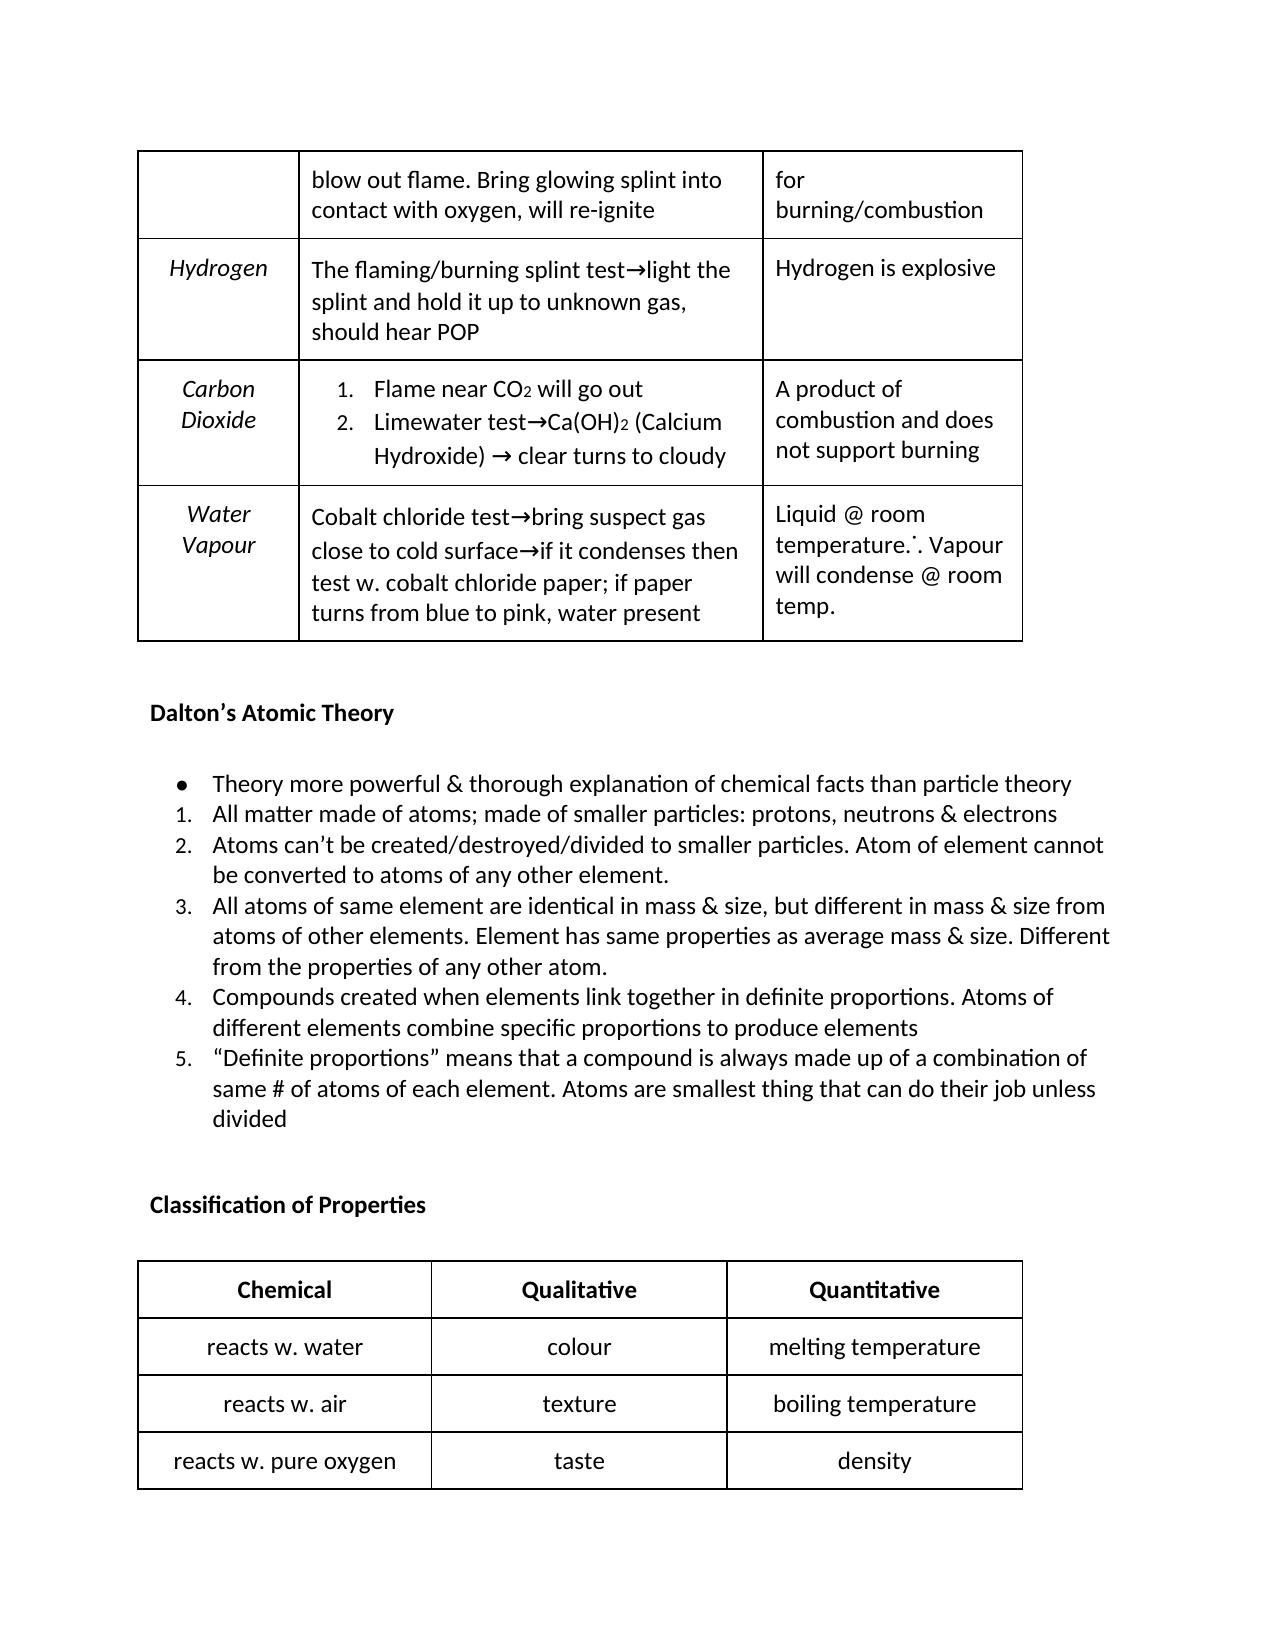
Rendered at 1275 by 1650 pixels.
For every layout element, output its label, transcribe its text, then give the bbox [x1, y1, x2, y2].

list All atoms of same element are identical in mass & size, but different in mass & size from atoms of other elements. Element has same properties as average mass & size. Different from the properties of any other atom. [175, 890, 1125, 981]
list Atoms can’t be created/destroyed/divided to smaller particles. Atom of element cannot be converted to atoms of any other element. [175, 829, 1125, 890]
list Compounds created when elements link together in definite proportions. Atoms of different elements combine specific proportions to produce elements [175, 981, 1125, 1042]
table_cell Carbon Dioxide [139, 361, 298, 484]
table_cell reacts w. pure oxygen [139, 1433, 431, 1488]
table_cell Hydrogen is explosive [764, 239, 1022, 359]
table_cell for burning/combustion [764, 152, 1022, 238]
table_cell A product of combustion and does not support burning [764, 361, 1022, 484]
table_cell reacts w. air [139, 1376, 431, 1431]
table_cell density [728, 1433, 1022, 1488]
table_cell [139, 152, 298, 238]
subtitle Classification of Properties [150, 1189, 1125, 1220]
table_cell melting temperature [728, 1319, 1022, 1374]
table_cell Cobalt chloride test→bring suspect gas close to cold surface→if it condenses then test w. cobalt chloride paper; if paper turns from blue to pink, water present [300, 486, 762, 640]
list Theory more powerful & thorough explanation of chemical facts than particle theory [175, 768, 1125, 798]
table_cell texture [432, 1376, 726, 1431]
table_cell blow out flame. Bring glowing splint into contact with oxygen, will re-ignite [300, 152, 762, 238]
table_cell boiling temperature [728, 1376, 1022, 1431]
table_cell reacts w. water [139, 1319, 431, 1374]
table_cell colour [432, 1319, 726, 1374]
list “Definite proportions” means that a compound is always made up of a combination of same # of atoms of each element. Atoms are smallest thing that can do their job unless divided [175, 1042, 1125, 1134]
table_header Qualitative [432, 1262, 726, 1317]
table_cell Liquid @ room temperature.˙. Vapour will condense @ room temp. [764, 486, 1022, 640]
table_cell Flame near CO2 will go out Limewater test→Ca(OH)2 (Calcium Hydroxide) → clear turns to cloudy [300, 361, 762, 484]
table_header Chemical [139, 1262, 431, 1317]
list All matter made of atoms; made of smaller particles: protons, neutrons & electrons [175, 798, 1125, 829]
table_cell taste [432, 1433, 726, 1488]
table_cell The flaming/burning splint test→light the splint and hold it up to unknown gas, should hear POP [300, 239, 762, 359]
table_cell Water Vapour [139, 486, 298, 640]
table_header Quantitative [728, 1262, 1022, 1317]
subtitle Dalton’s Atomic Theory [150, 697, 1125, 728]
table_cell Hydrogen [139, 239, 298, 359]
